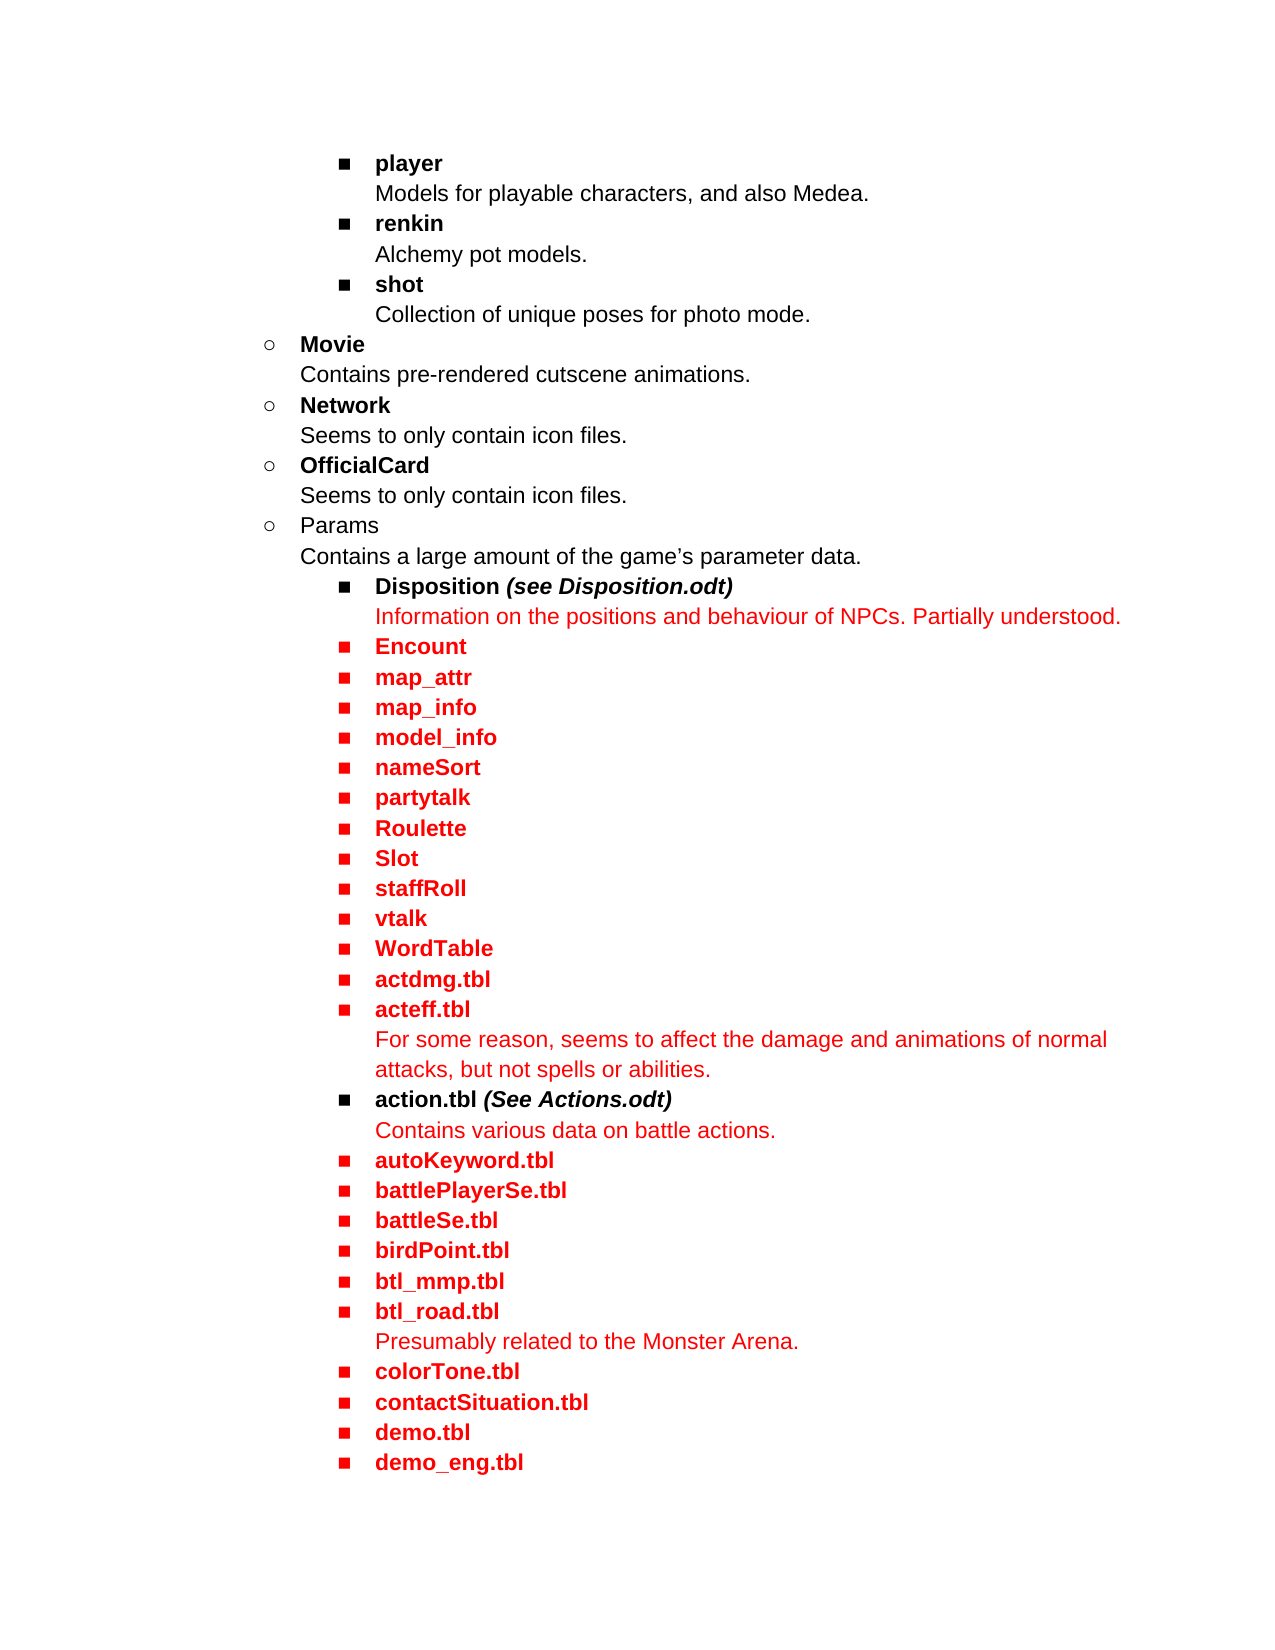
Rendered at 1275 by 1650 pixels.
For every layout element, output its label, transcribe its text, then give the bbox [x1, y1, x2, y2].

text For some reason, seems to affect the damage and animations of normal attacks, but not spells or abilities. [375, 1026, 1125, 1083]
list renkin [337, 210, 1125, 237]
list btl_mmp.tbl [337, 1268, 1125, 1294]
list action.tbl (See Actions.odt) [337, 1086, 1125, 1113]
text Seems to only contain icon files. [300, 422, 1125, 448]
list model_info [337, 724, 1125, 750]
list staffRoll [337, 875, 1125, 901]
list vtalk [337, 905, 1125, 932]
list btl_road.tbl [337, 1298, 1125, 1324]
list demo_eng.tbl [337, 1449, 1125, 1475]
list player [337, 150, 1125, 176]
list autoKeyword.tbl [337, 1147, 1125, 1173]
list demo.tbl [337, 1419, 1125, 1445]
list shot [337, 271, 1125, 297]
text Contains pre-rendered cutscene animations. [300, 361, 1125, 388]
list birdPoint.tbl [337, 1237, 1125, 1264]
text Information on the positions and behaviour of NPCs. Partially understood. [375, 603, 1125, 629]
text Contains a large amount of the game’s parameter data. [300, 543, 1125, 569]
list contactSituation.tbl [337, 1388, 1125, 1415]
text Contains various data on battle actions. [375, 1117, 1125, 1143]
list nameSort [337, 754, 1125, 781]
list Disposition (see Disposition.odt) [337, 573, 1125, 599]
text Collection of unique poses for photo mode. [375, 301, 1125, 327]
text Alchemy pot models. [375, 241, 1125, 267]
text Presumably related to the Monster Arena. [375, 1328, 1125, 1354]
list Params [262, 512, 1125, 539]
list acteff.tbl [337, 996, 1125, 1022]
list Encount [337, 633, 1125, 660]
list Network [262, 392, 1125, 418]
list Roulette [337, 814, 1125, 841]
list battlePlayerSe.tbl [337, 1177, 1125, 1203]
list OfficialCard [262, 452, 1125, 478]
list battleSe.tbl [337, 1207, 1125, 1234]
list Slot [337, 845, 1125, 871]
text Models for playable characters, and also Medea. [375, 180, 1125, 207]
list actdmg.tbl [337, 966, 1125, 992]
list map_info [337, 694, 1125, 720]
list map_attr [337, 663, 1125, 690]
list colorTone.tbl [337, 1358, 1125, 1385]
list partytalk [337, 784, 1125, 811]
list WordTable [337, 935, 1125, 962]
text Seems to only contain icon files. [300, 482, 1125, 509]
list Movie [262, 331, 1125, 358]
